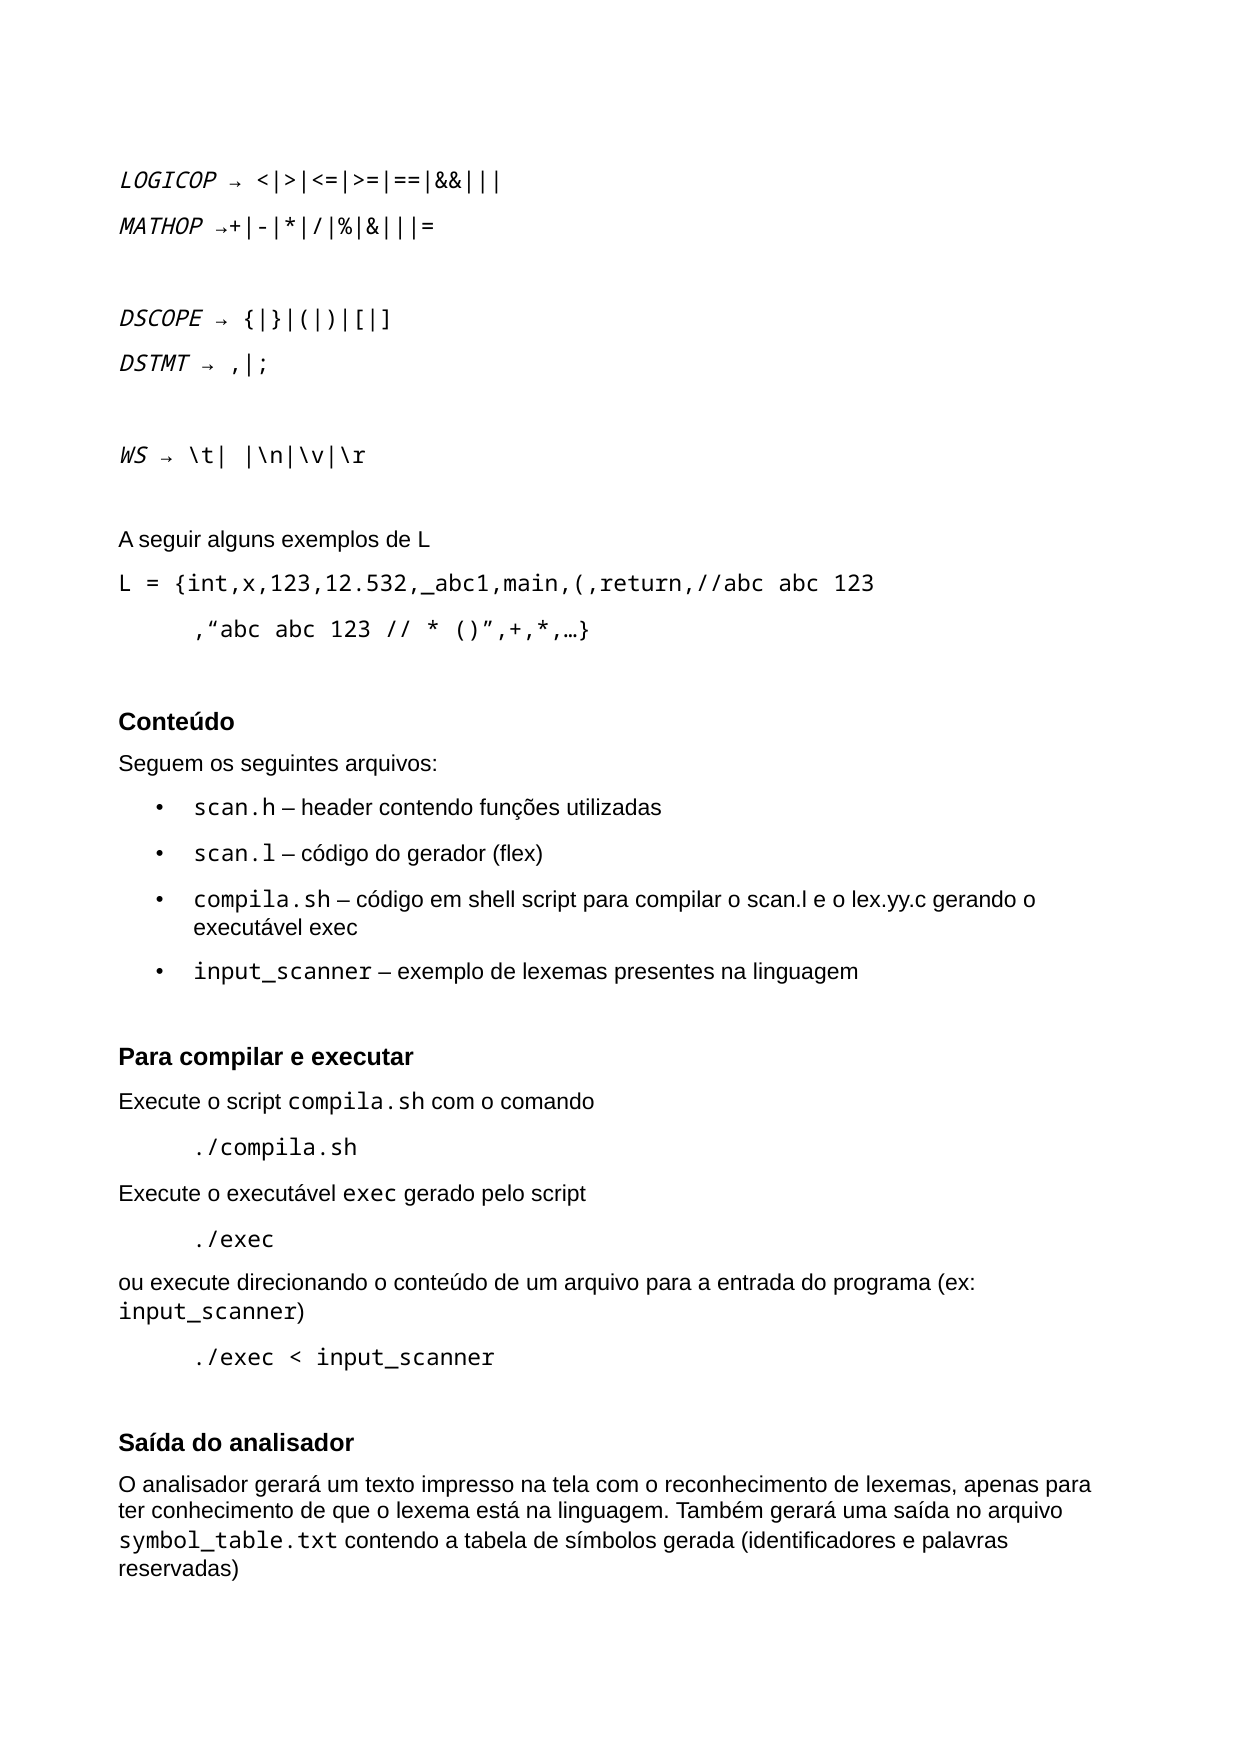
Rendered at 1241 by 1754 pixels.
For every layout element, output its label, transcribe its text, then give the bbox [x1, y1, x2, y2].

text DSTMT → ,|; [118, 347, 1122, 378]
list scan.l – código do gerador (flex) [156, 837, 1122, 868]
text Execute o executável exec gerado pelo script [118, 1177, 1122, 1208]
text WS → \t| |\n|\v|\r [118, 439, 1122, 470]
text ou execute direcionando o conteúdo de um arquivo para a entrada do programa (ex: input_scanner) [118, 1268, 1122, 1326]
text O analisador gerará um texto impresso na tela com o reconhecimento de lexemas, apenas para ter conhecimento de que o lexema está na linguagem. Também gerará uma saída no arquivo symbol_table.txt contendo a tabela de símbolos gerada (identificadores e palavras reservadas) [118, 1471, 1122, 1581]
text DSCOPE → {|}|(|)|[|] [118, 301, 1122, 333]
text ./exec [118, 1223, 1122, 1254]
text LOGICOP → <|>|<=|>=|==|&&||| [118, 164, 1122, 195]
text MATHOP →+|-|*|/|%|&|||= [118, 210, 1122, 241]
text ,“abc abc 123 // * ()”,+,*,…} [118, 612, 1122, 644]
text Execute o script compila.sh com o comando [118, 1085, 1122, 1116]
text Conteúdo [118, 707, 1122, 736]
list input_scanner – exemplo de lexemas presentes na linguagem [156, 955, 1122, 986]
text Saída do analisador [118, 1427, 1122, 1456]
text ./compila.sh [118, 1131, 1122, 1162]
text ./exec < input_scanner [118, 1341, 1122, 1372]
text L = {int,x,123,12.532,_abc1,main,(,return,//abc abc 123 [118, 567, 1122, 598]
text Para compilar e executar [118, 1042, 1122, 1071]
text A seguir alguns exemplos de L [118, 526, 1122, 552]
list scan.h – header contendo funções utilizadas [156, 791, 1122, 822]
text Seguem os seguintes arquivos: [118, 750, 1122, 777]
list compila.sh – código em shell script para compilar o scan.l e o lex.yy.c gerando o executável exec [156, 883, 1122, 941]
